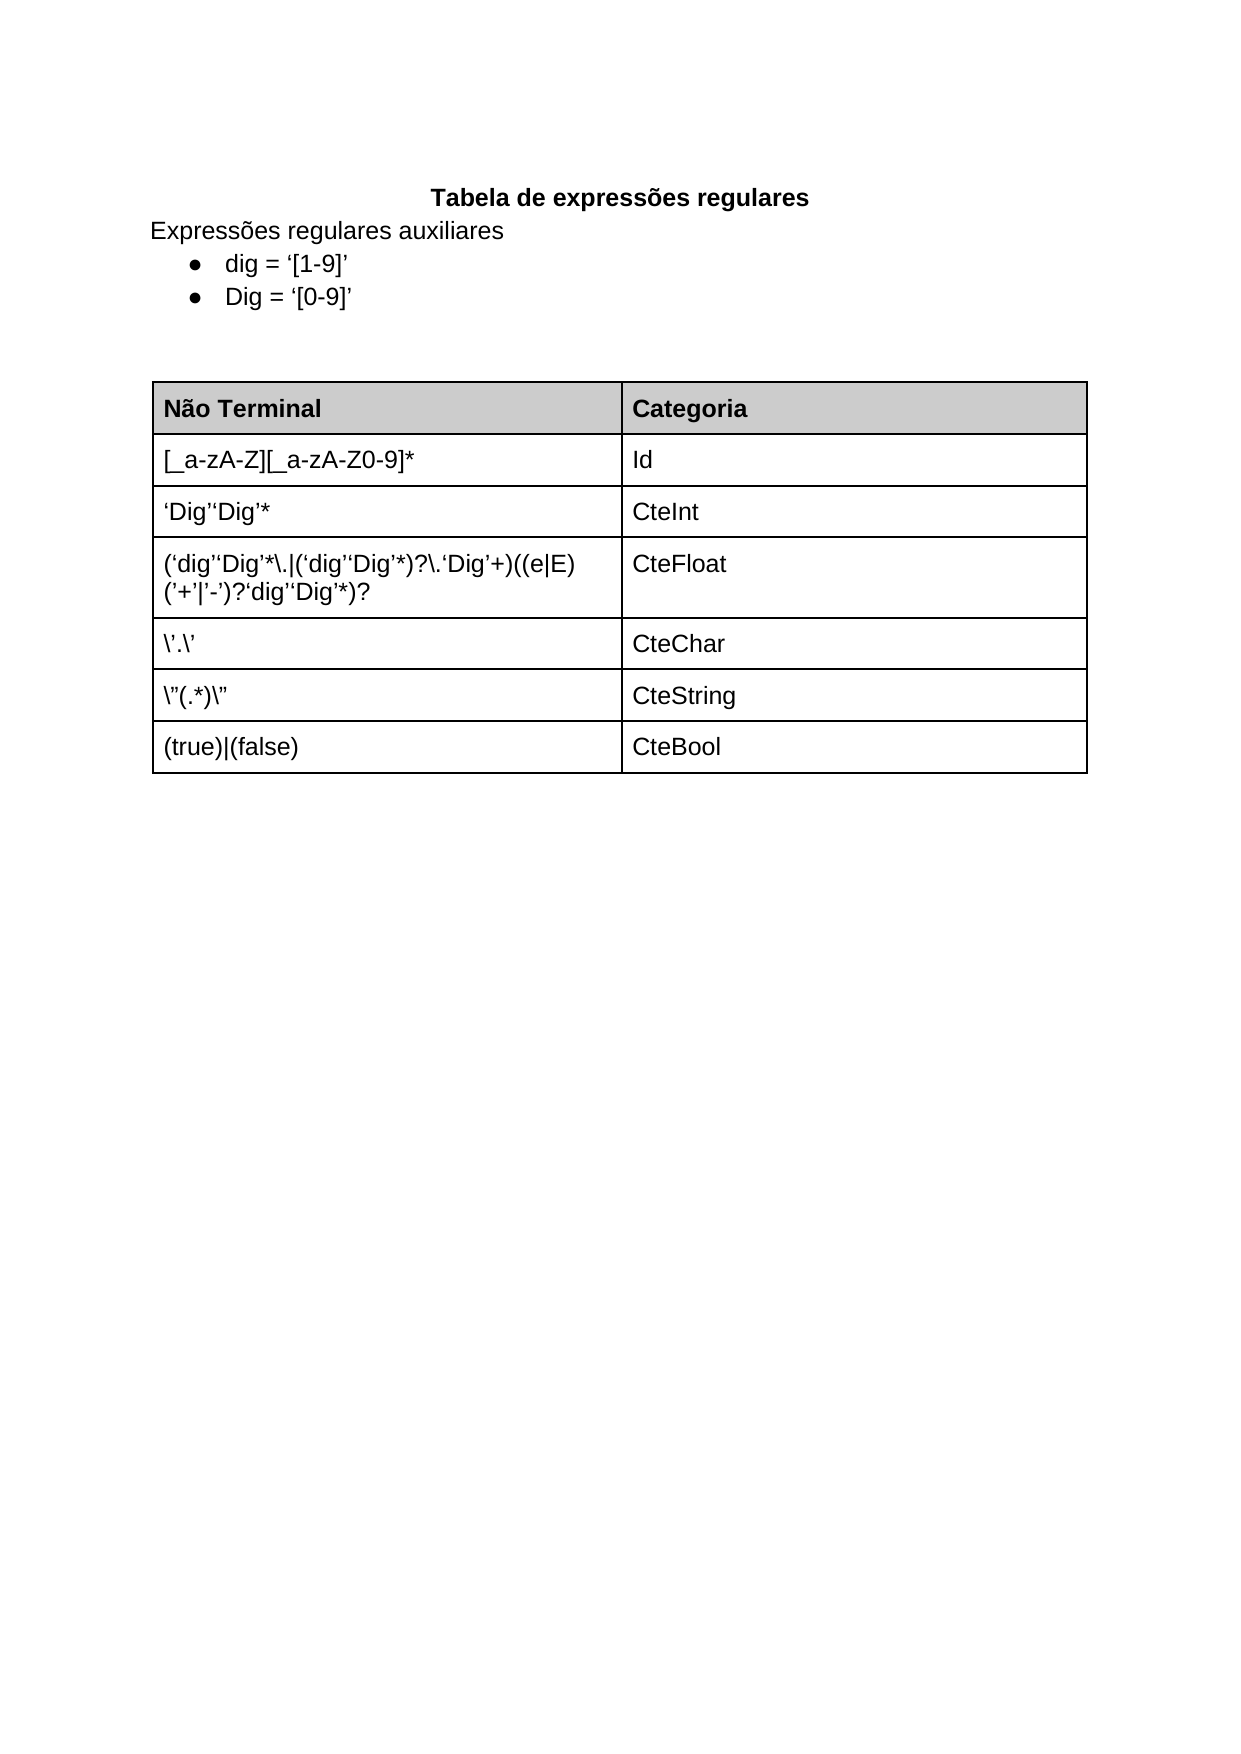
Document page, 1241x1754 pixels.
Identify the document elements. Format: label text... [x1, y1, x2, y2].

table_cell CteChar [623, 619, 1086, 668]
table_cell CteBool [623, 722, 1086, 772]
table_cell CteInt [623, 487, 1086, 536]
list dig = ‘[1-9]’ [187, 249, 1090, 278]
table_cell ‘Dig’‘Dig’* [154, 487, 621, 536]
table_cell \”(.*)\” [154, 670, 621, 720]
table_header Não Terminal [154, 383, 621, 433]
table_cell CteString [623, 670, 1086, 720]
table_header Categoria [623, 383, 1086, 433]
table_cell (true)|(false) [154, 722, 621, 772]
text Expressões regulares auxiliares [150, 216, 1090, 245]
table_cell [_a-zA-Z][_a-zA-Z0-9]* [154, 435, 621, 484]
table_cell Id [623, 435, 1086, 484]
list Dig = ‘[0-9]’ [187, 282, 1090, 311]
table_cell CteFloat [623, 538, 1086, 617]
table_cell \’.\’ [154, 619, 621, 668]
text Tabela de expressões regulares [150, 183, 1090, 212]
table_cell (‘dig’‘Dig’*\.|(‘dig’‘Dig’*)?\.‘Dig’+)((e|E)(’+’|’-’)?‘dig’‘Dig’*)? [154, 538, 621, 617]
